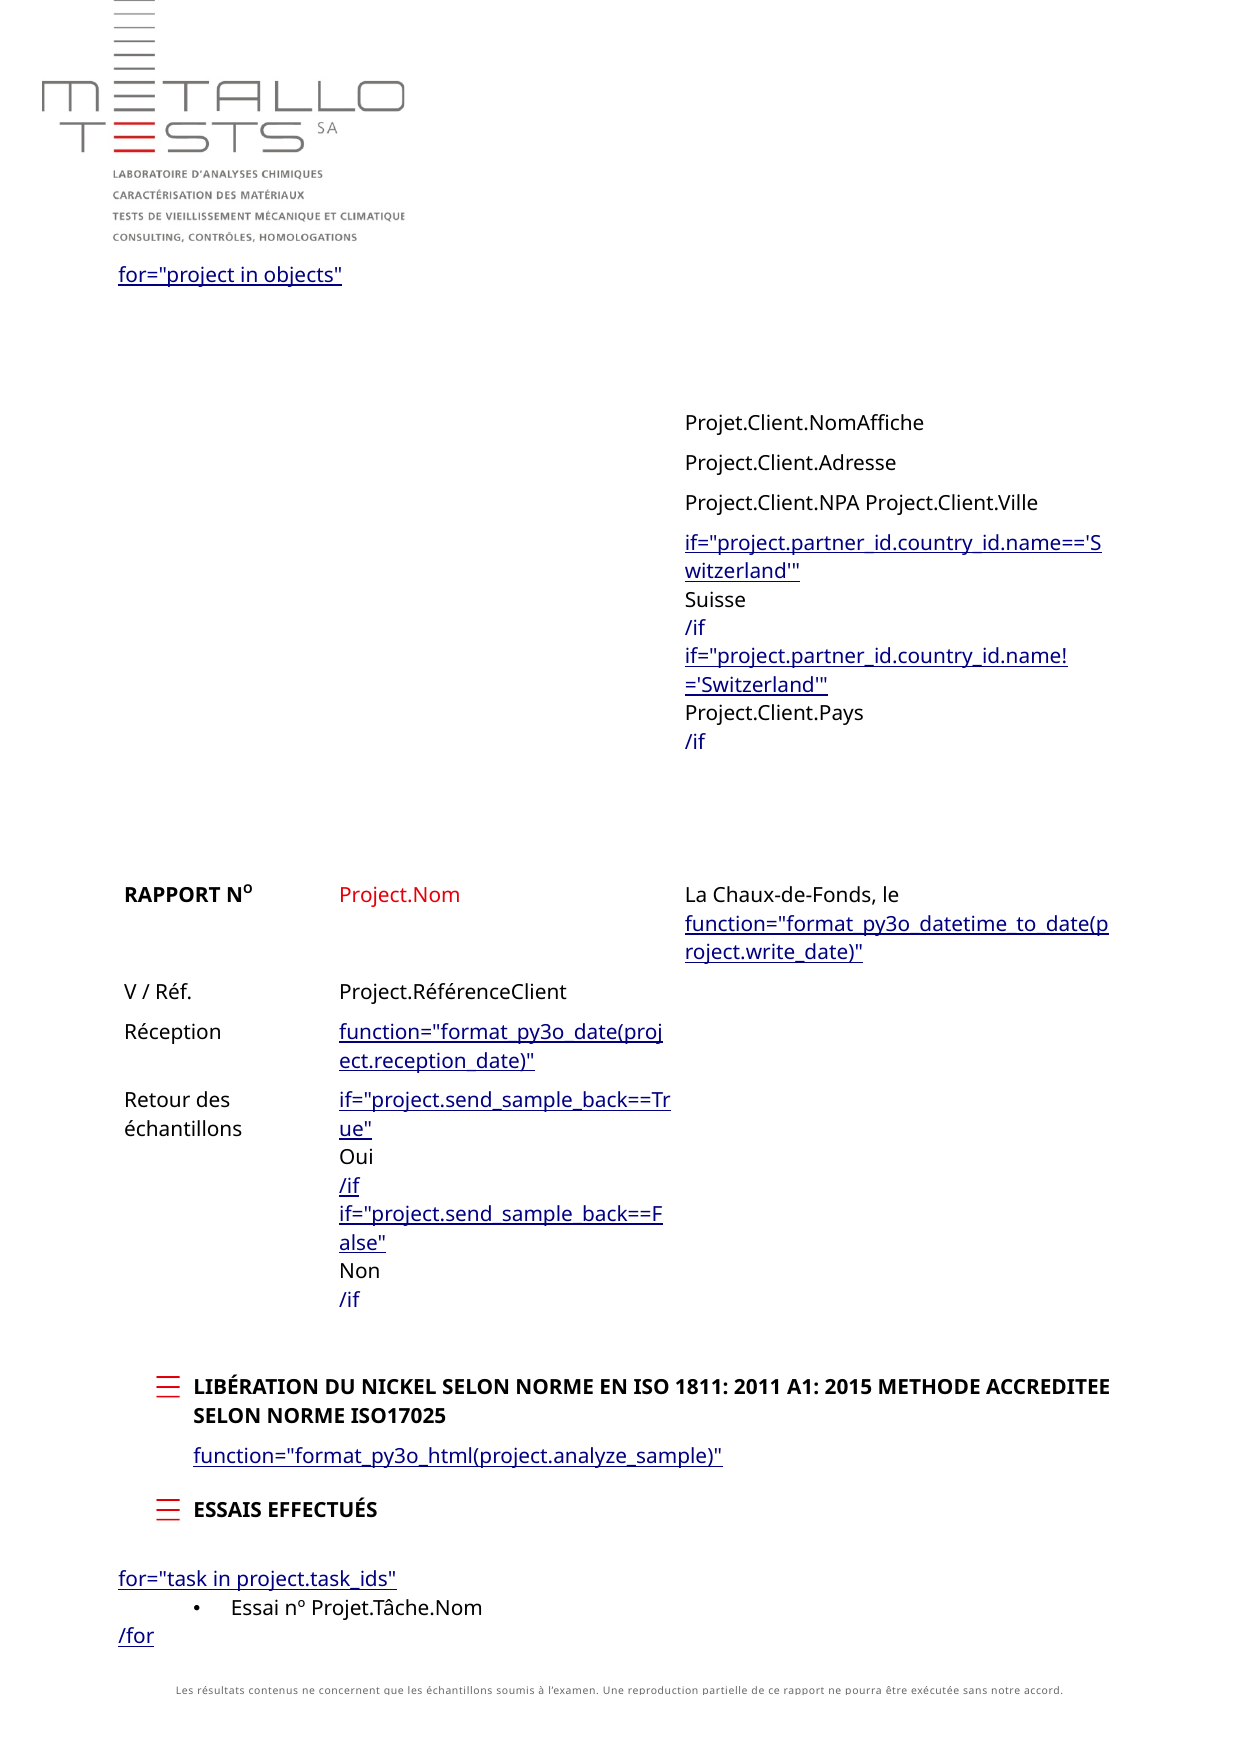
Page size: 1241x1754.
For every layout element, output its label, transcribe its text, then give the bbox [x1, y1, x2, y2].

table_cell [118, 482, 679, 522]
table_cell if="project.partner_id.country_id.name=='Switzerland'" Suisse /if if="project.partner_id.country_id.name!='Switzerland'" Project.Client.Pays /if [679, 522, 1122, 761]
list Essai nº Projet.Tâche.Nom [193, 1593, 1122, 1621]
table_cell Project.RéférenceClient [333, 972, 1122, 1012]
text for="project in objects" [118, 260, 1122, 289]
table_header Project.Nom [333, 875, 679, 972]
table_header RAPPORT no [118, 875, 333, 972]
table_cell [679, 1080, 1122, 1319]
table_header [118, 403, 679, 442]
subtitle ESSAIS EFFECTUÉS [156, 1495, 1122, 1523]
table_cell V / Réf. [118, 972, 333, 1012]
table_cell Project.Client.Adresse [679, 443, 1122, 482]
text /for [118, 1621, 1122, 1650]
table_cell function="format_py3o_date(project.reception_date)" [333, 1012, 679, 1080]
picture [42, 0, 405, 243]
table_cell [118, 443, 679, 482]
picture [156, 1375, 180, 1398]
table_cell Retour des échantillons [118, 1080, 333, 1319]
table_cell if="project.send_sample_back==True" Oui /if if="project.send_sample_back==False" Non /if [333, 1080, 679, 1319]
table_cell [118, 522, 679, 761]
text for="task in project.task_ids" [118, 1564, 1122, 1593]
table_cell [679, 1012, 1122, 1080]
table_header Projet.Client.NomAffiche [679, 403, 1122, 442]
table_cell Project.Client.NPA Project.Client.Ville [679, 482, 1122, 522]
table_cell Réception [118, 1012, 333, 1080]
table_header La Chaux-de-Fonds, le function="format_py3o_datetime_to_date(project.write_date)" [679, 875, 1122, 972]
subtitle LIBÉRATION DU NICKEL SELON NORME EN ISO 1811: 2011 A1: 2015 METHODE ACCREDITEE SELON NORME ISO17025 [156, 1372, 1122, 1429]
picture [156, 1498, 180, 1521]
list function="format_py3o_html(project.analyze_sample)" [156, 1442, 1122, 1470]
